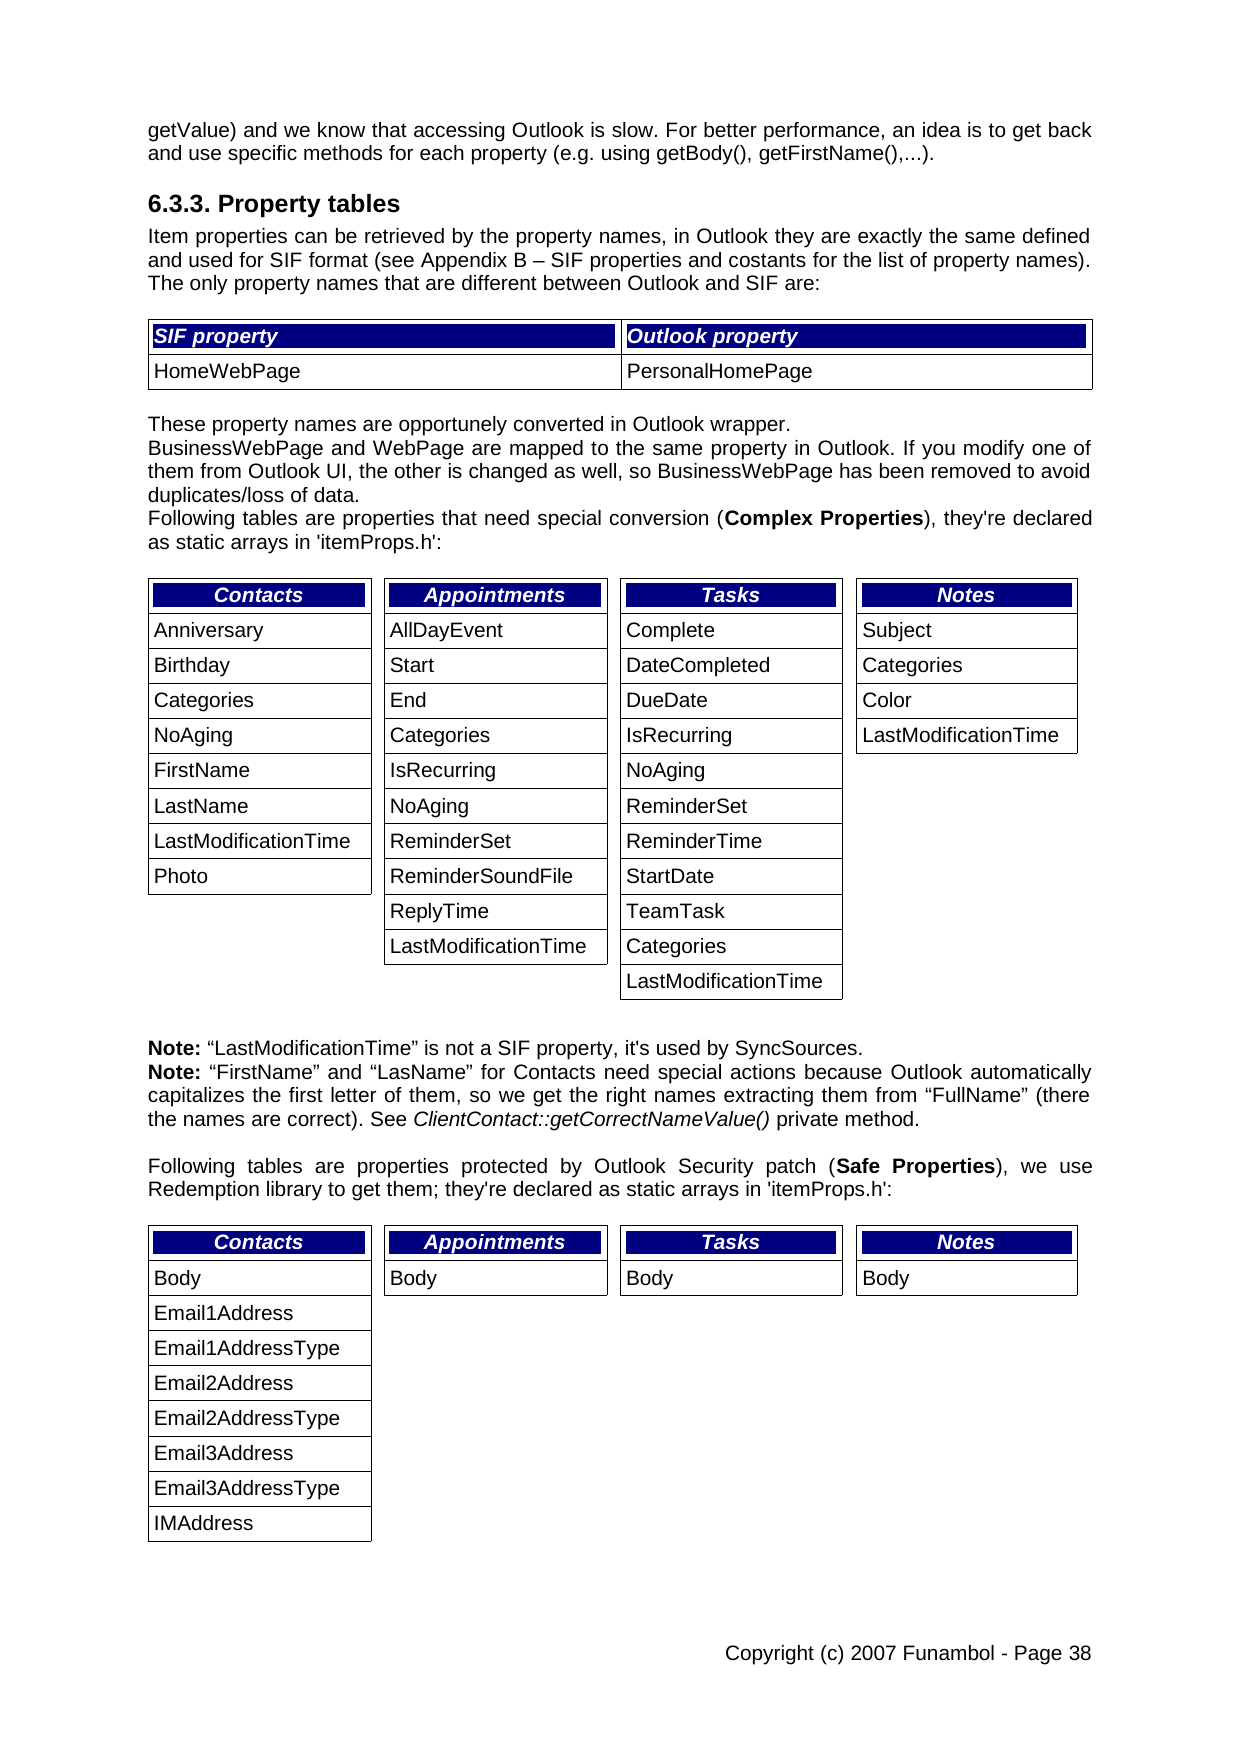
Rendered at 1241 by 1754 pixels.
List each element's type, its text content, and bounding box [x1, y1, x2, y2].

table_cell Categories [385, 719, 607, 753]
table_cell Anniversary [149, 614, 371, 648]
table_cell LastModificationTime [149, 824, 371, 858]
subtitle Property tables [148, 190, 1093, 218]
table_cell LastModificationTime [385, 930, 607, 964]
table_cell TeamTask [621, 895, 842, 929]
table_cell Complete [621, 614, 842, 648]
table_cell Subject [857, 614, 1077, 648]
table_header [856, 1225, 1093, 1555]
table_cell FirstName [149, 754, 371, 788]
table_cell Start [385, 649, 607, 683]
table_cell Categories [149, 684, 371, 718]
text Following tables are properties that need special conversion (Complex Properties), they're declared as static arrays in 'itemProps.h': [148, 507, 1093, 554]
table_cell LastName [149, 789, 371, 823]
table_cell ReminderSoundFile [385, 859, 607, 894]
text getValue) and we know that accessing Outlook is slow. For better performance, an idea is to get back and use specific methods for each property (e.g. using getBody(), getFirstName(),...). [148, 118, 1093, 165]
table_header [856, 578, 1093, 1013]
table_cell ReminderSet [621, 789, 842, 823]
table_cell ReminderTime [621, 824, 842, 858]
table_cell HomeWebPage [149, 355, 621, 389]
table_header Outlook property [622, 320, 1092, 354]
table_cell Email2Address [149, 1366, 371, 1400]
table_header [384, 578, 620, 1013]
table_cell IMAddress [149, 1507, 371, 1541]
table_cell Email2AddressType [149, 1401, 371, 1436]
table_cell LastModificationTime [621, 965, 842, 999]
table_header SIF property [149, 320, 621, 354]
table_cell AllDayEvent [385, 614, 607, 648]
table_cell DueDate [621, 684, 842, 718]
table_cell End [385, 684, 607, 718]
table_cell Email3Address [149, 1437, 371, 1471]
table_cell ReplyTime [385, 895, 607, 929]
table_cell Color [857, 684, 1077, 718]
table_cell Email1Address [149, 1296, 371, 1330]
table_cell Email1AddressType [149, 1331, 371, 1365]
table_header Contacts [149, 579, 371, 613]
table_cell IsRecurring [385, 754, 607, 788]
table_cell PersonalHomePage [622, 355, 1092, 389]
table_cell StartDate [621, 859, 842, 894]
table_cell Body [385, 1261, 607, 1295]
table_cell NoAging [621, 754, 842, 788]
table_cell Body [621, 1261, 842, 1295]
text Note: “LastModificationTime” is not a SIF property, it's used by SyncSources. [148, 1037, 1093, 1060]
text Item properties can be retrieved by the property names, in Outlook they are exactly the same defined and used for SIF format (see Appendix B – SIF properties and costants for the list of property names). [148, 224, 1093, 272]
table_cell NoAging [149, 719, 371, 753]
table_cell Birthday [149, 649, 371, 683]
table_header [620, 1225, 856, 1555]
table_header Tasks [621, 579, 842, 613]
text BusinessWebPage and WebPage are mapped to the same property in Outlook. If you modify one of them from Outlook UI, the other is changed as well, so BusinessWebPage has been removed to avoid duplicates/loss of data. [148, 436, 1093, 507]
table_header Appointments [385, 579, 607, 613]
text Following tables are properties protected by Outlook Security patch (Safe Properties), we use Redemption library to get them; they're declared as static arrays in 'itemProps.h': [148, 1154, 1093, 1201]
table_cell IsRecurring [621, 719, 842, 753]
table_cell Categories [857, 649, 1077, 683]
table_cell Body [149, 1261, 371, 1295]
table_header [620, 578, 856, 1013]
table_cell ReminderSet [385, 824, 607, 858]
table_header [384, 1225, 620, 1555]
text Note: “FirstName” and “LasName” for Contacts need special actions because Outlook automatically capitalizes the first letter of them, so we get the right names extracting them from “FullName” (there the names are correct). See ClientContact::getCorrectNameValue() private method. [148, 1060, 1093, 1131]
table_cell Body [857, 1261, 1077, 1295]
table_cell Photo [149, 859, 371, 894]
table_header Contacts [149, 1226, 371, 1260]
text The only property names that are different between Outlook and SIF are: [148, 272, 1093, 295]
table_cell DateCompleted [621, 649, 842, 683]
table_header Notes [857, 579, 1077, 613]
table_cell LastModificationTime [857, 719, 1077, 753]
table_cell Categories [621, 930, 842, 964]
table_cell NoAging [385, 789, 607, 823]
table_header [148, 578, 384, 1013]
table_header Appointments [385, 1226, 607, 1260]
table_cell Email3AddressType [149, 1472, 371, 1506]
text These property names are opportunely converted in Outlook wrapper. [148, 413, 1093, 436]
table_header Notes [857, 1226, 1077, 1260]
table_header [148, 1225, 384, 1555]
table_header Tasks [621, 1226, 842, 1260]
